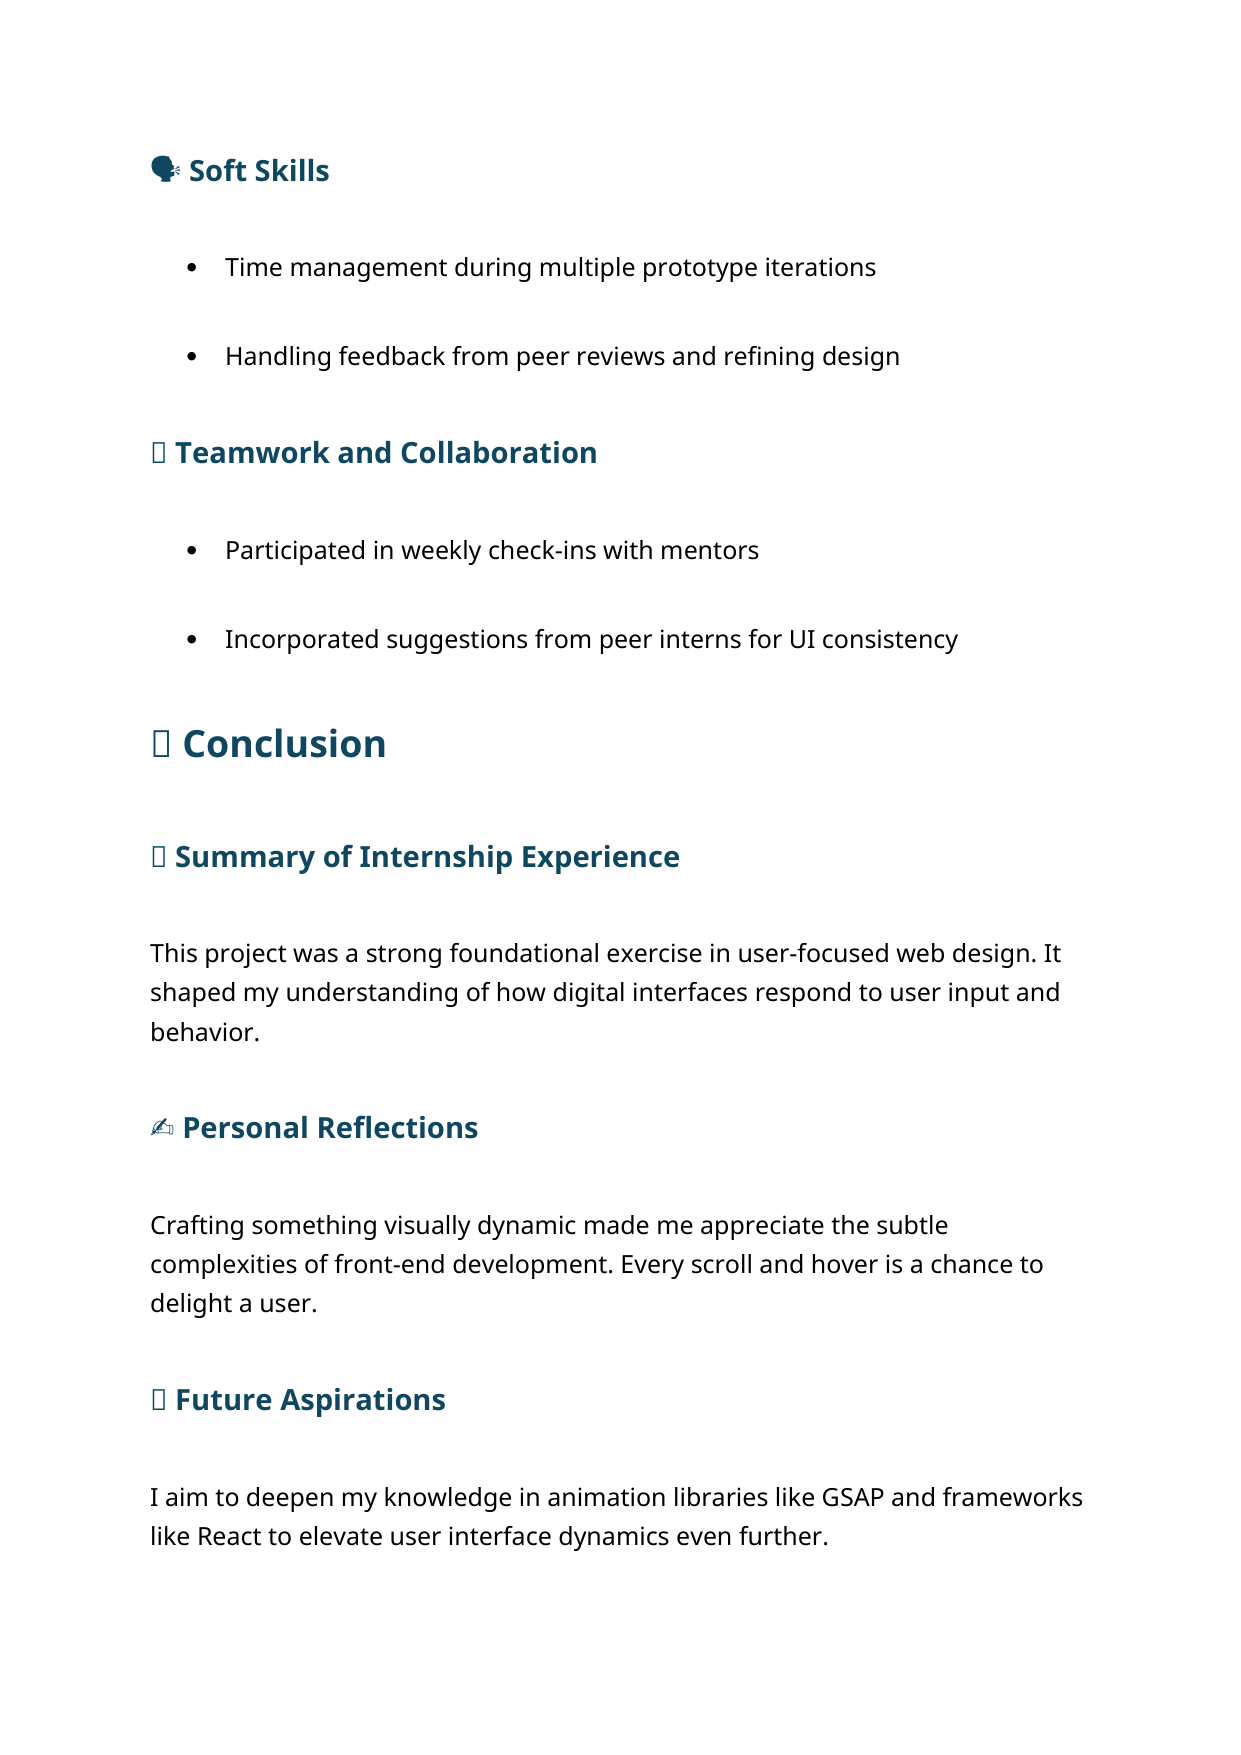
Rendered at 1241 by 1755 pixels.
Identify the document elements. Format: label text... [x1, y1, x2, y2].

text This project was a strong foundational exercise in user-focused web design. It shaped my understanding of how digital interfaces respond to user input and behavior. [150, 936, 1090, 1048]
list Time management during multiple prototype iterations [187, 250, 1090, 284]
subtitle 🌟 Future Aspirations [150, 1379, 1090, 1419]
list Incorporated suggestions from peer interns for UI consistency [187, 622, 1090, 656]
subtitle ✍️ Personal Reflections [150, 1108, 1090, 1147]
list Participated in weekly check-ins with mentors [187, 532, 1090, 566]
text Crafting something visually dynamic made me appreciate the subtle complexities of front-end development. Every scroll and hover is a chance to delight a user. [150, 1207, 1090, 1320]
subtitle 📝 Conclusion [150, 717, 1090, 768]
text I aim to deepen my knowledge in animation libraries like GSAP and frameworks like React to elevate user interface dynamics even further. [150, 1479, 1090, 1552]
list Handling feedback from peer reviews and refining design [187, 339, 1090, 373]
subtitle 🤝 Teamwork and Collaboration [150, 432, 1090, 472]
subtitle 🗣️ Soft Skills [150, 150, 1090, 190]
subtitle 🧭 Summary of Internship Experience [150, 836, 1090, 876]
